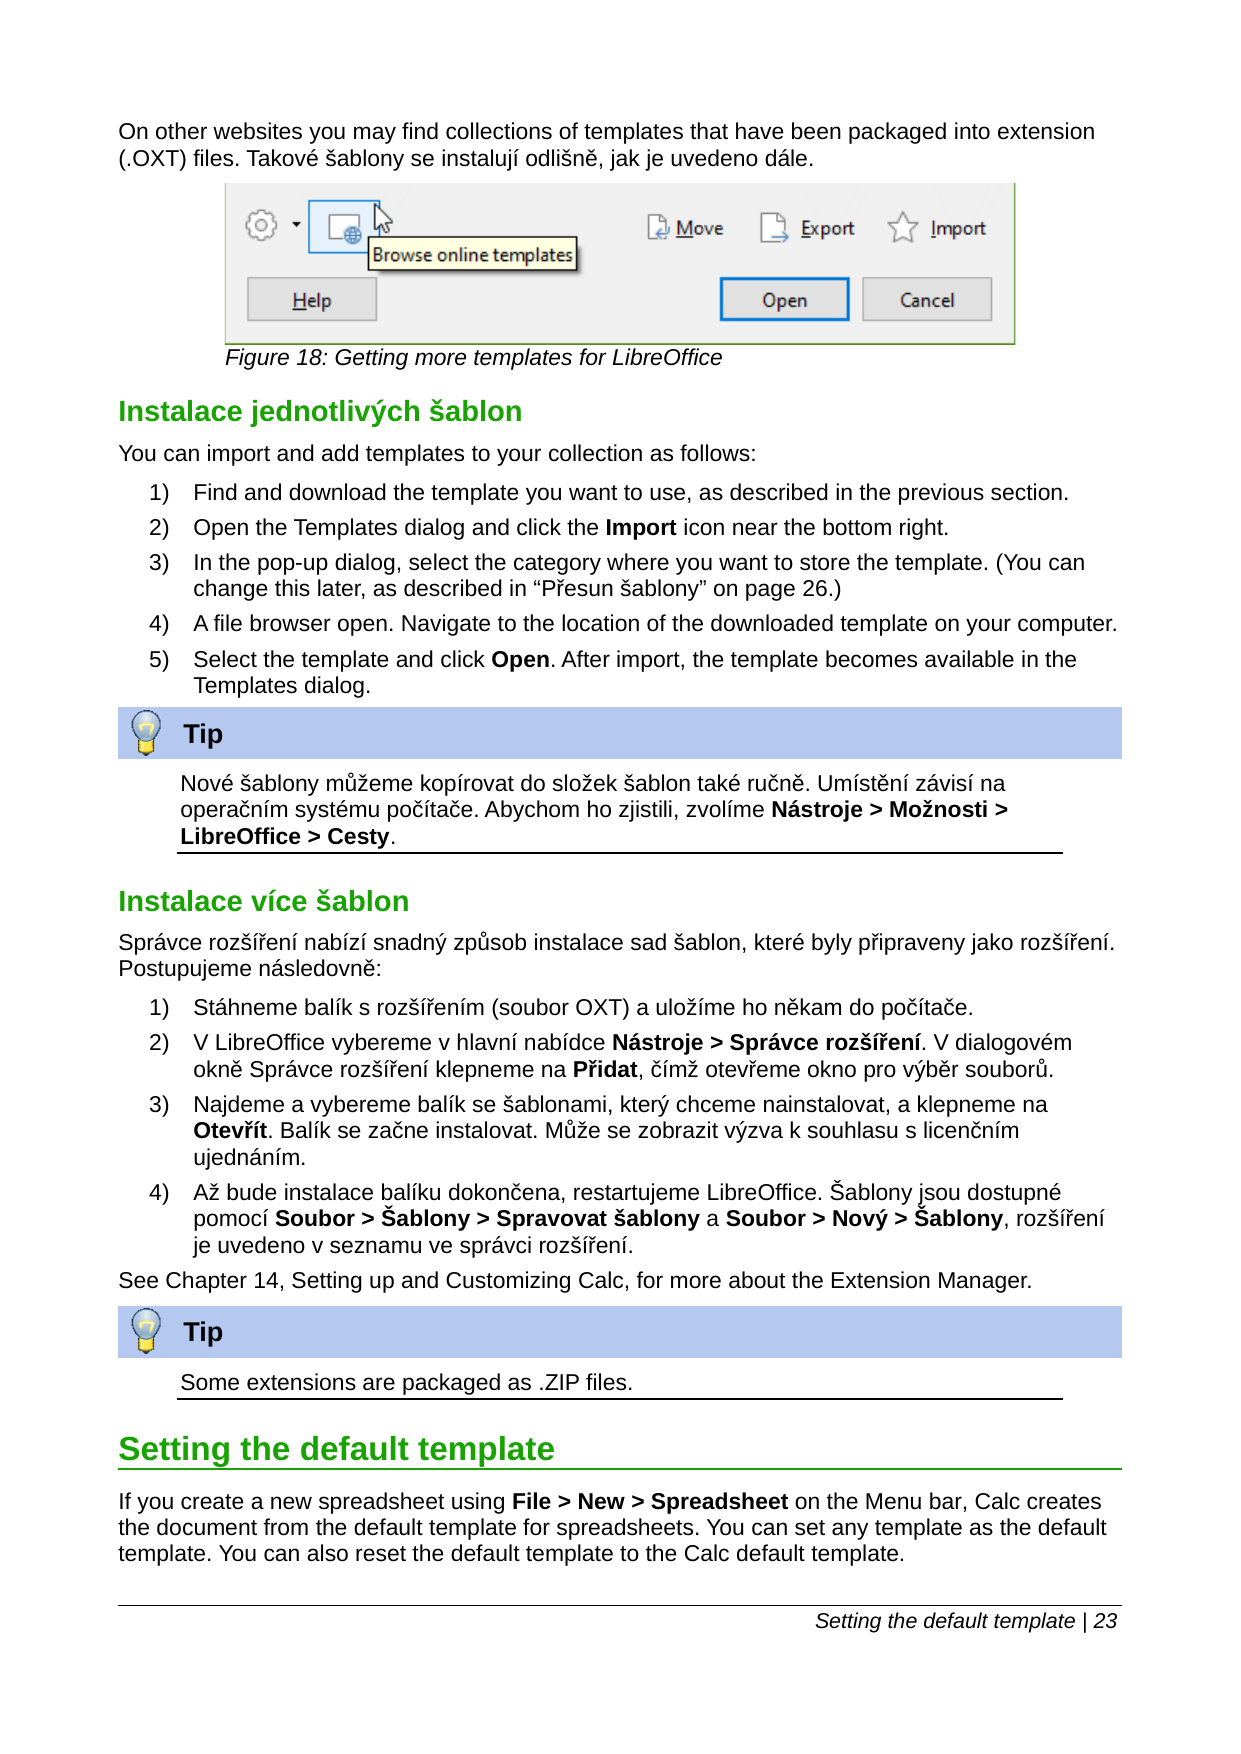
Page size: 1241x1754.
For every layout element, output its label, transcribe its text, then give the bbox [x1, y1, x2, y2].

picture [224, 183, 1016, 345]
list V LibreOffice vybereme v hlavní nabídce Nástroje > Správce rozšíření. V dialogovém okně Správce rozšíření klepneme na Přidat, čímž otevřeme okno pro výběr souborů. [169, 1029, 1122, 1082]
subtitle Tip [118, 1306, 1122, 1358]
subtitle Instalace více šablon [118, 884, 1122, 917]
picture [119, 708, 170, 759]
list Stáhneme balík s rozšířením (soubor OXT) a uložíme ho někam do počítače. [169, 994, 1122, 1021]
subtitle Instalace jednotlivých šablon [118, 394, 1122, 428]
subtitle Tip [118, 707, 1122, 759]
picture [119, 1306, 170, 1357]
list Select the template and click Open. After import, the template becomes available in the Templates dialog. [169, 646, 1122, 698]
text See Chapter 14, Setting up and Customizing Calc, for more about the Extension Manager. [118, 1267, 1122, 1293]
text Správce rozšíření nabízí snadný způsob instalace sad šablon, které byly připraveny jako rozšíření. Postupujeme následovně: [118, 929, 1122, 982]
list Až bude instalace balíku dokončena, restartujeme LibreOffice. Šablony jsou dostupné pomocí Soubor > Šablony > Spravovat šablony a Soubor > Nový > Šablony, rozšíření je uvedeno v seznamu ve správci rozšíření. [169, 1179, 1122, 1258]
list A file browser open. Navigate to the location of the downloaded template on your computer. [169, 610, 1122, 637]
list In the pop-up dialog, select the category where you want to store the template. (You can change this later, as described in “Moving a template” on page 26.) [169, 549, 1122, 602]
list Najdeme a vybereme balík se šablonami, který chceme nainstalovat, a klepneme na Otevřít. Balík se začne instalovat. Může se zobrazit výzva k souhlasu s licenčním ujednáním. [169, 1091, 1122, 1170]
list Find and download the template you want to use, as described in the previous section. [169, 478, 1122, 505]
text Nové šablony můžeme kopírovat do složek šablon také ručně. Umístění závisí na operačním systému počítače. Abychom ho zjistili, zvolíme Nástroje > Možnosti > LibreOffice > Cesty. [177, 767, 1063, 852]
list Open the Templates dialog and click the Import icon near the bottom right. [169, 514, 1122, 540]
text Some extensions are packaged as .ZIP files. [177, 1365, 1063, 1398]
text On other websites you may find collections of templates that have been packaged into extension (.OXT) files. Takové šablony se instalují odlišně, jak je uvedeno dále. [118, 118, 1122, 171]
subtitle Setting the default template [118, 1429, 1122, 1468]
text Figure 18: Getting more templates for LibreOffice [225, 345, 1015, 371]
list You can import and add templates to your collection as follows: [118, 439, 1122, 466]
text If you create a new spreadsheet using File > New > Spreadsheet on the Menu bar, Calc creates the document from the default template for spreadsheets. You can set any template as the default template. You can also reset the default template to the Calc default template. [118, 1488, 1122, 1567]
